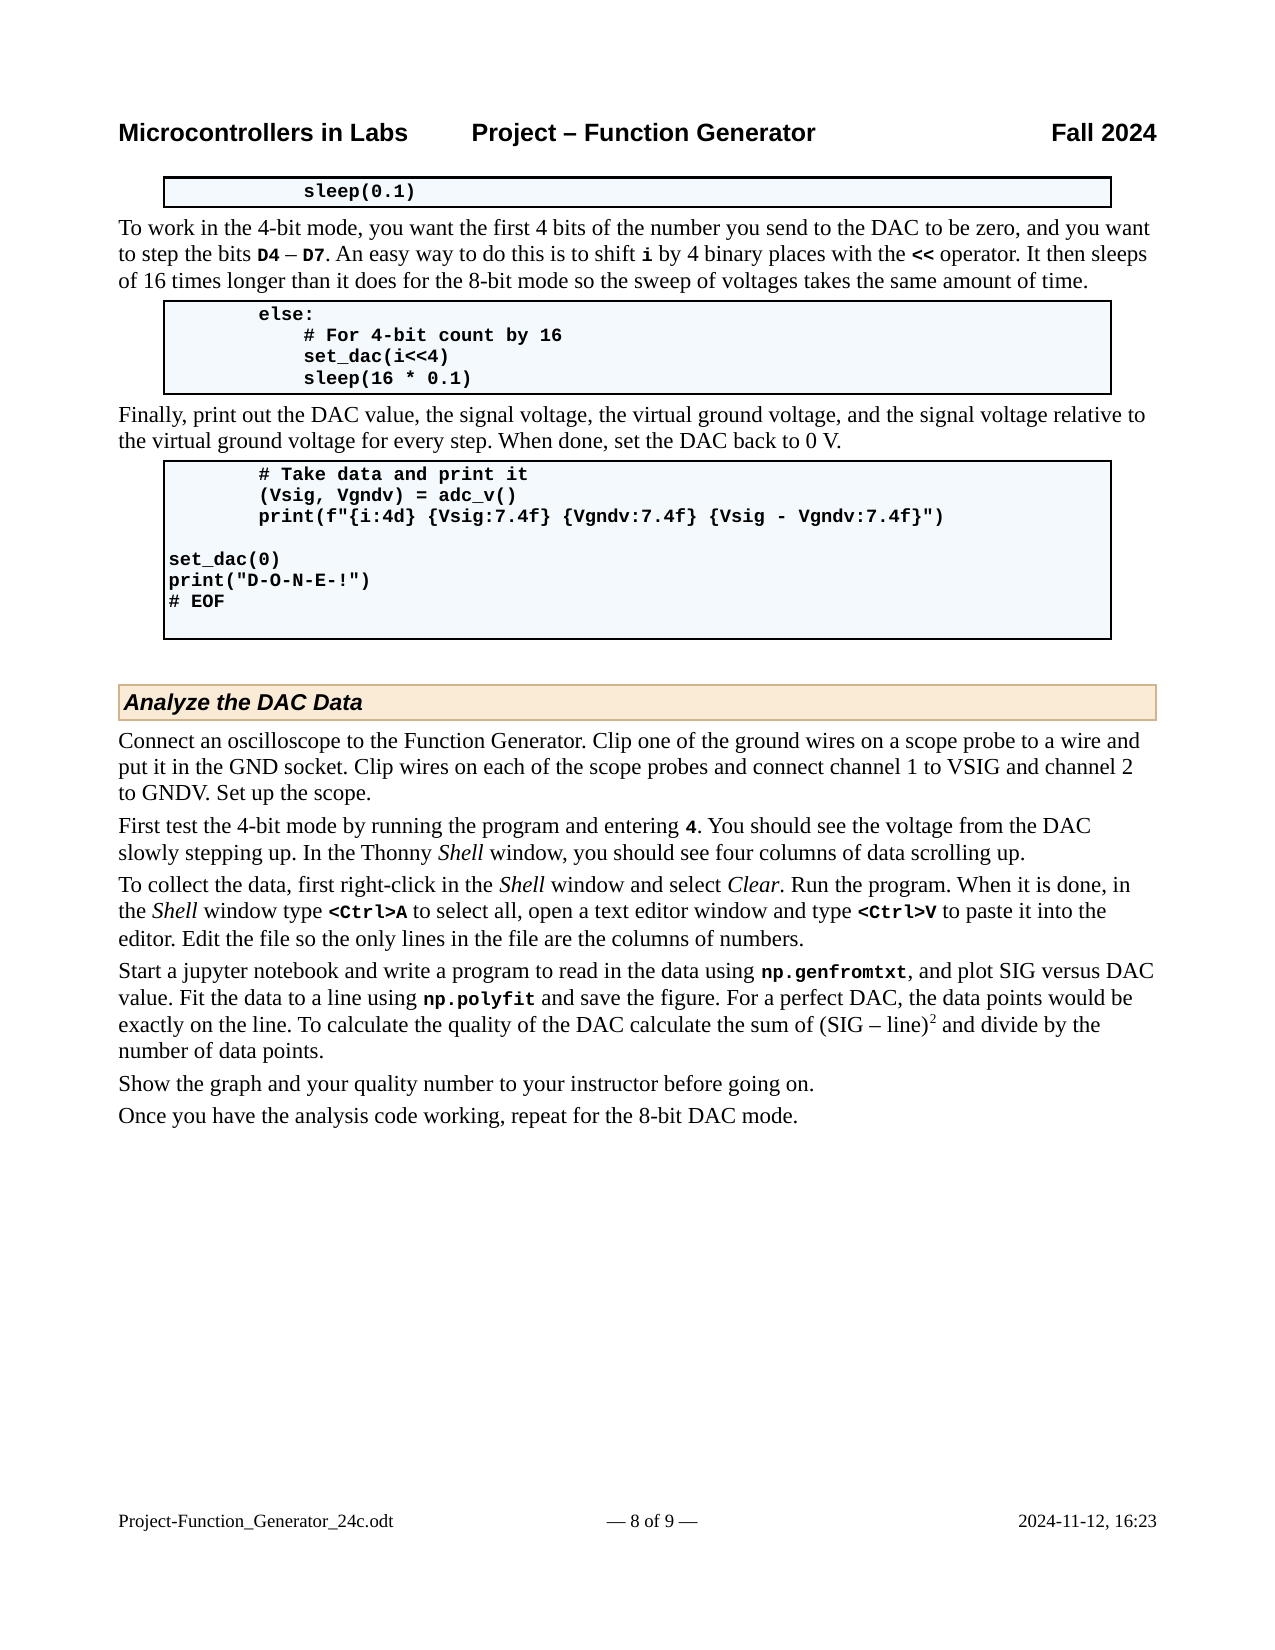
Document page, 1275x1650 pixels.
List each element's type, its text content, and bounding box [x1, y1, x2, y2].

text # EOF [165, 587, 1110, 608]
text print("D-O-N-E-!") [165, 566, 1110, 587]
text # Take data and print it [165, 462, 1110, 481]
text else: [165, 302, 1110, 321]
text To collect the data, first right-click in the Shell window and select Clear. Run the program. When it is done, in the Shell window type <Ctrl>A to select all, open a text editor window and type <Ctrl>V to paste it into the editor. Edit the file so the only lines in the file are the columns of numbers. [118, 871, 1157, 951]
subtitle Analyze the DAC Data [120, 686, 1155, 719]
text Once you have the analysis code working, repeat for the 8-bit DAC mode. [118, 1102, 1157, 1128]
text First test the 4-bit mode by running the program and entering 4. You should see the voltage from the DAC slowly stepping up. In the Thonny Shell window, you should see four columns of data scrolling up. [118, 812, 1157, 865]
text print(f"{i:4d} {Vsig:7.4f} {Vgndv:7.4f} {Vsig - Vgndv:7.4f}") [165, 502, 1110, 523]
text To work in the 4-bit mode, you want the first 4 bits of the number you send to the DAC to be zero, and you want to step the bits D4 – D7. An easy way to do this is to shift i by 4 binary places with the << operator. It then sleeps of 16 times longer than it does for the 8-bit mode so the sweep of voltages takes the same amount of time. [118, 214, 1157, 293]
text sleep(16 * 0.1) [165, 363, 1110, 393]
text set_dac(i<<4) [165, 342, 1110, 363]
text Connect an oscilloscope to the Function Generator. Clip one of the ground wires on a scope probe to a wire and put it in the GND socket. Clip wires on each of the scope probes and connect channel 1 to VSIG and channel 2 to GNDV. Set up the scope. [118, 727, 1157, 806]
text Start a jupyter notebook and write a program to read in the data using np.genfromtxt, and plot SIG versus DAC value. Fit the data to a line using np.polyfit and save the figure. For a perfect DAC, the data points would be exactly on the line. To calculate the quality of the DAC calculate the sum of (SIG – line)2 and divide by the number of data points. [118, 957, 1157, 1064]
text set_dac(0) [165, 544, 1110, 566]
text Finally, print out the DAC value, the signal voltage, the virtual ground voltage, and the signal voltage relative to the virtual ground voltage for every step. When done, set the DAC back to 0 V. [118, 401, 1157, 453]
text # For 4-bit count by 16 [165, 321, 1110, 342]
text sleep(0.1) [165, 179, 1110, 206]
text Show the graph and your quality number to your instructor before going on. [118, 1070, 1157, 1096]
text (Vsig, Vgndv) = adc_v() [165, 481, 1110, 502]
